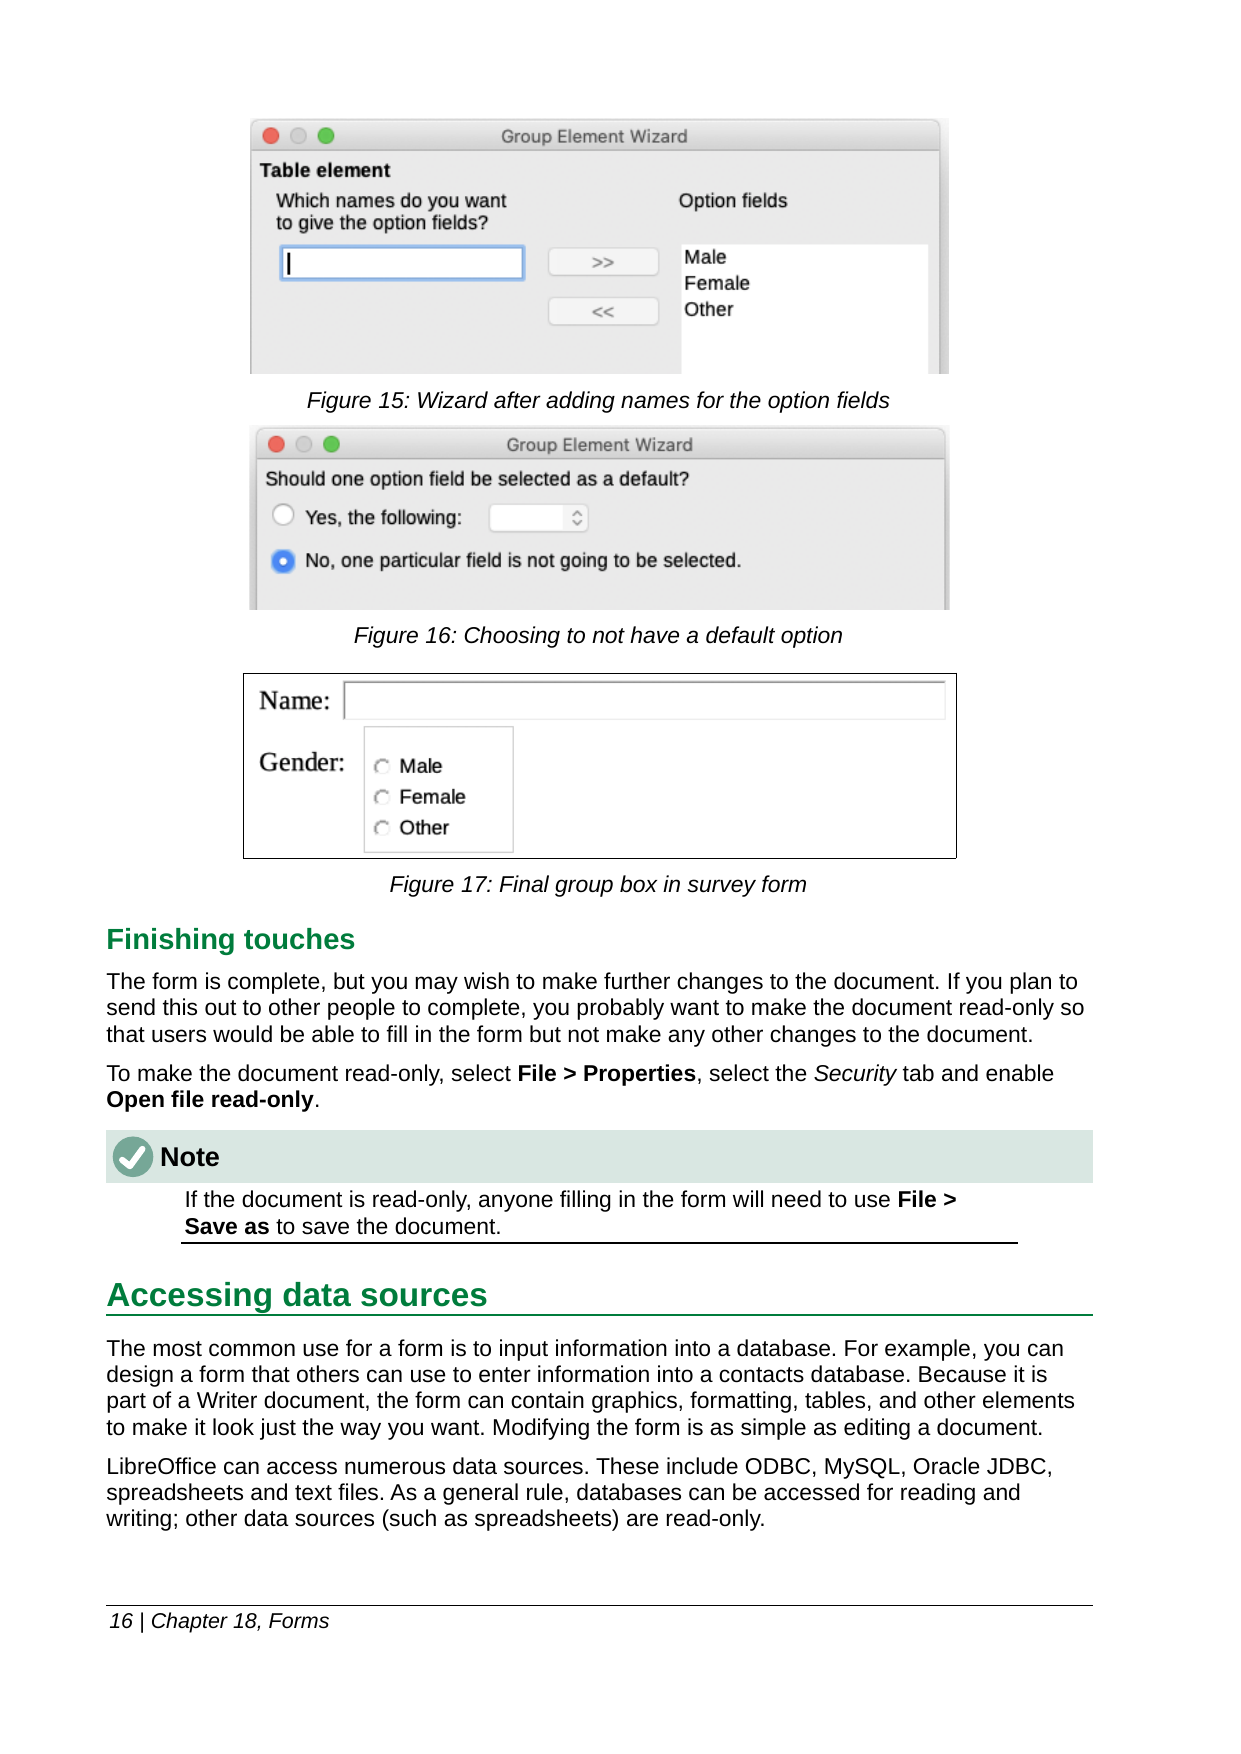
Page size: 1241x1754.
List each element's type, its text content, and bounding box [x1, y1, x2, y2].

subtitle Note [106, 1130, 1093, 1183]
subtitle Finishing touches [106, 922, 1093, 956]
picture [244, 674, 956, 858]
text Figure 15: Wizard after adding names for the option fields [250, 387, 949, 413]
picture [250, 118, 949, 374]
text The form is complete, but you may wish to make further changes to the document. If you plan to send this out to other people to complete, you probably want to make the document read-only so that users would be able to fill in the form but not make any other changes to the document. [106, 968, 1093, 1047]
text To make the document read-only, select File > Properties, select the Security tab and enable Open file read-only. [106, 1059, 1093, 1112]
text LibreOffice can access numerous data sources. These include ODBC, MySQL, Oracle JDBC, spreadsheets and text files. As a general rule, databases can be accessed for reading and writing; other data sources (such as spreadsheets) are read-only. [106, 1453, 1093, 1532]
text Figure 16: Choosing to not have a default option [249, 622, 950, 649]
text Figure 17: Final group box in survey form [243, 871, 956, 897]
text If the document is read-only, anyone filling in the form will need to use File > Save as to save the document. [181, 1183, 1018, 1242]
picture [249, 425, 950, 610]
subtitle Accessing data sources [106, 1276, 1093, 1314]
text The most common use for a form is to input information into a database. For example, you can design a form that others can use to enter information into a contacts database. Because it is part of a Writer document, the form can contain graphics, formatting, tables, and other elements to make it look just the way you want. Modifying the form is as simple as editing a document. [106, 1335, 1093, 1440]
